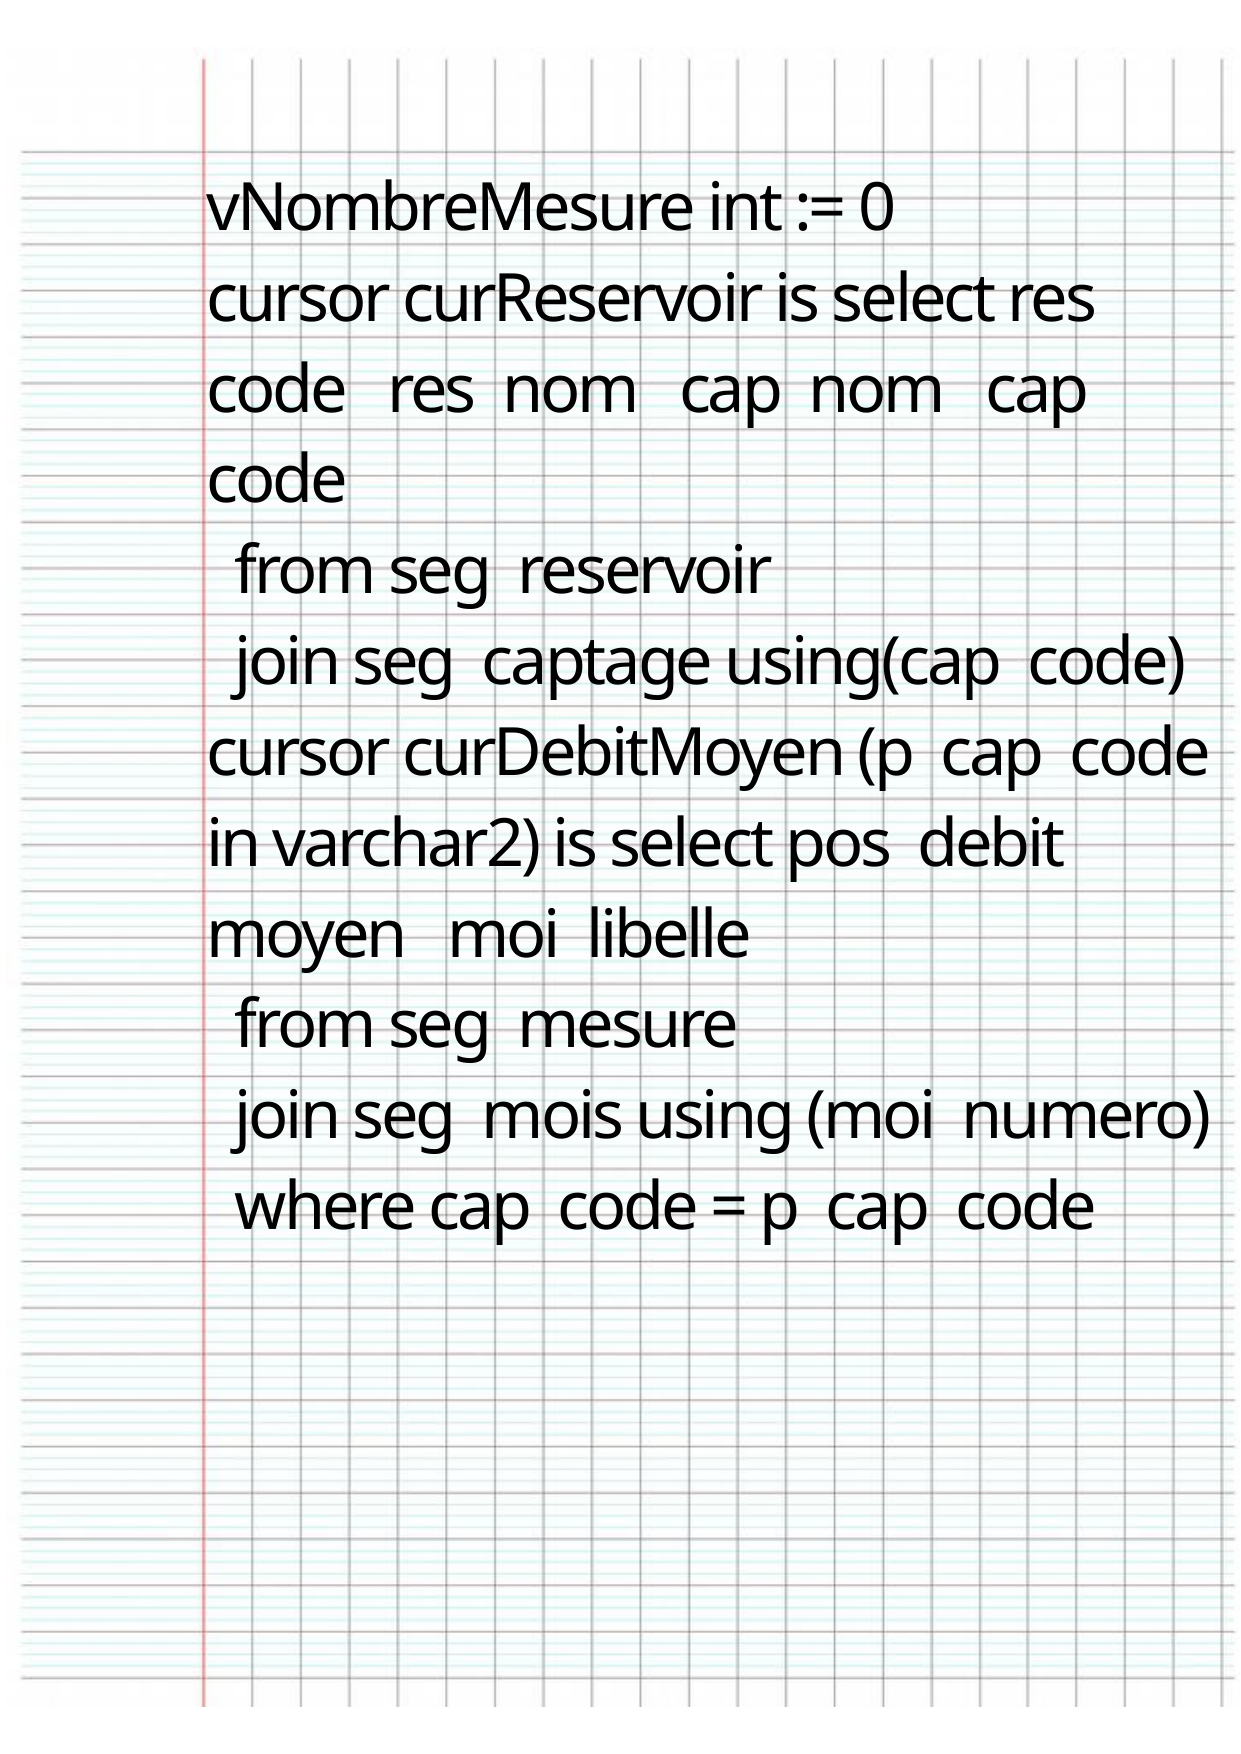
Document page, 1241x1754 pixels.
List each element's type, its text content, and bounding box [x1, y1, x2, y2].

text vNombreMesure int := 0 [206, 159, 1240, 250]
text from seg reservoir [206, 522, 1240, 613]
text join seg captage using(cap code) [206, 613, 1240, 704]
picture [5, 47, 1241, 1707]
text cursor curReservoir is select res code res nom cap nom cap code [206, 250, 1240, 522]
text where cap code = p cap code [206, 1158, 1240, 1249]
text from seg mesure [206, 977, 1240, 1067]
text join seg mois using (moi numero) [206, 1067, 1240, 1158]
text cursor curDebitMoyen (p cap code in varchar2) is select pos debit moyen moi libelle [206, 704, 1240, 977]
